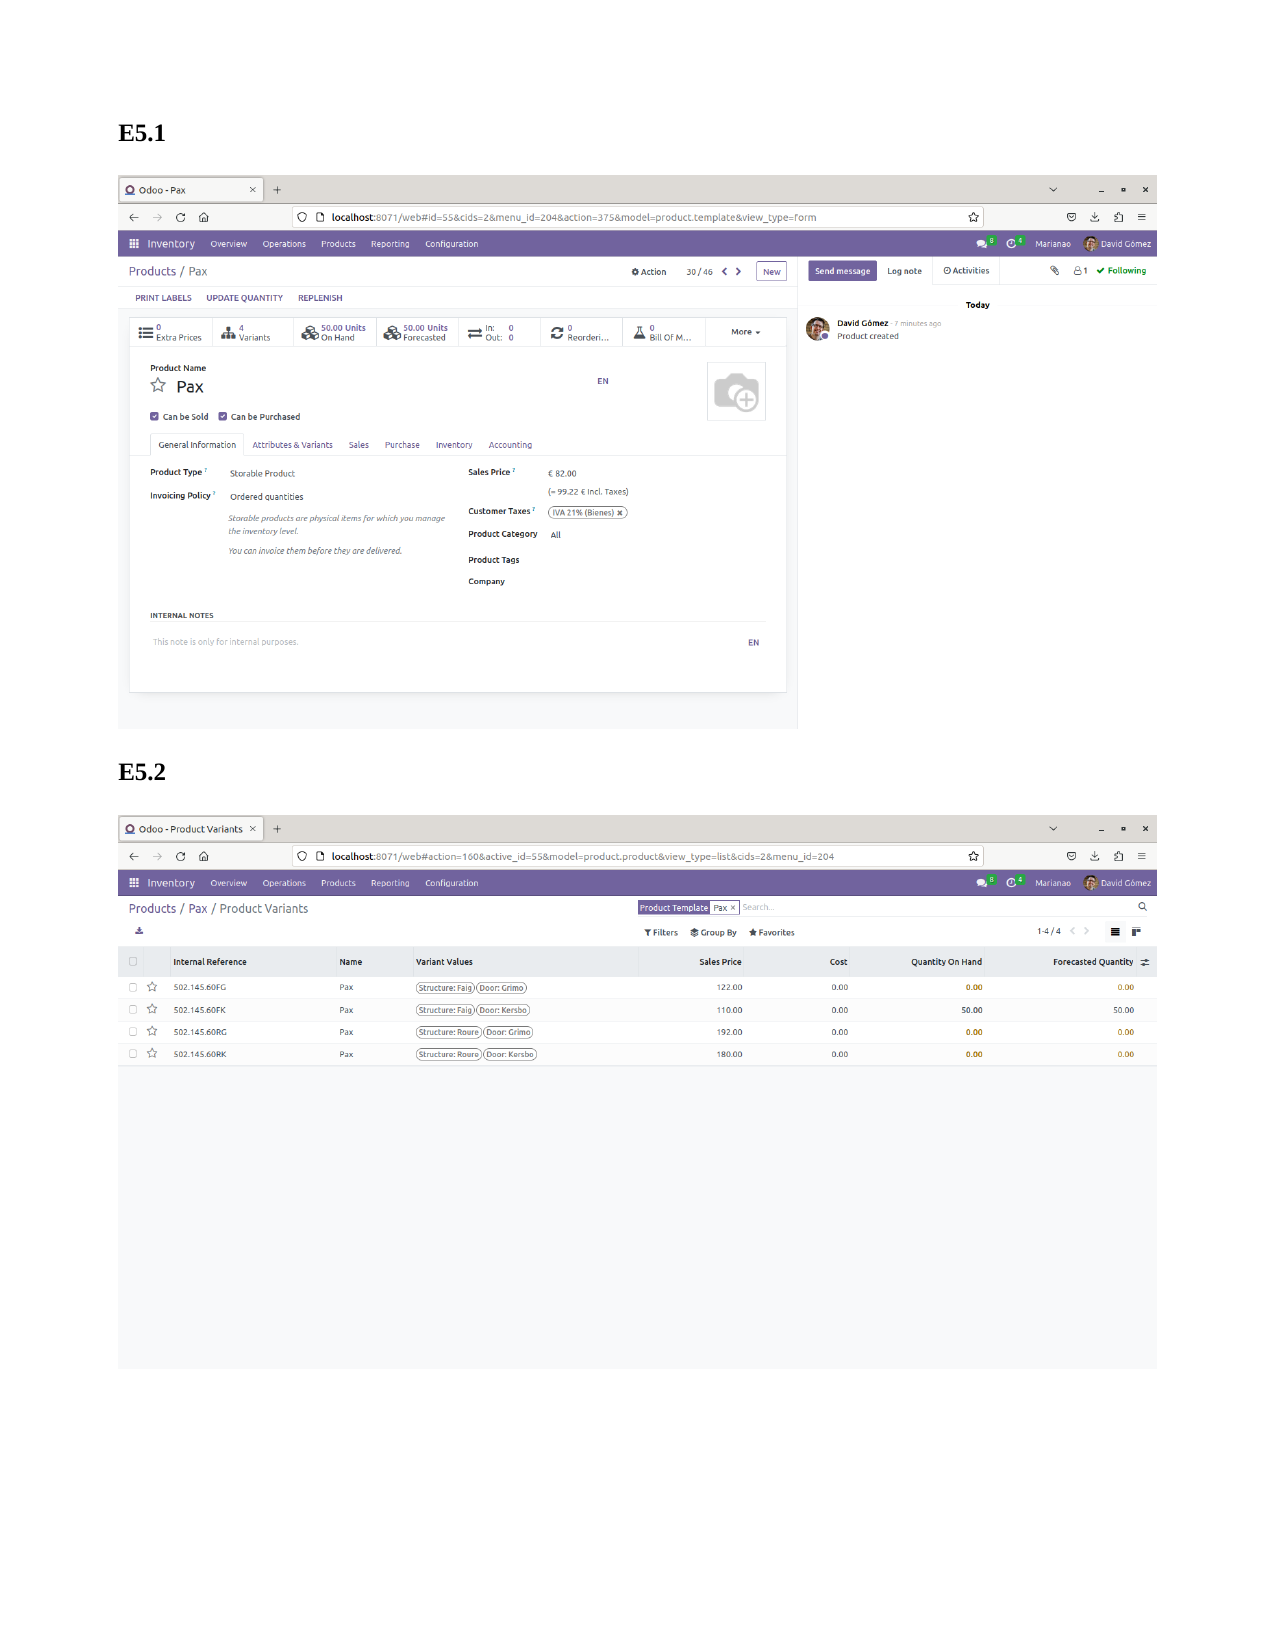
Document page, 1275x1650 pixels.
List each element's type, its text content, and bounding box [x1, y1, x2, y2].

picture [118, 815, 1157, 1369]
text E5.1 [118, 118, 1157, 147]
picture [118, 175, 1157, 729]
text E5.2 [118, 757, 1157, 786]
